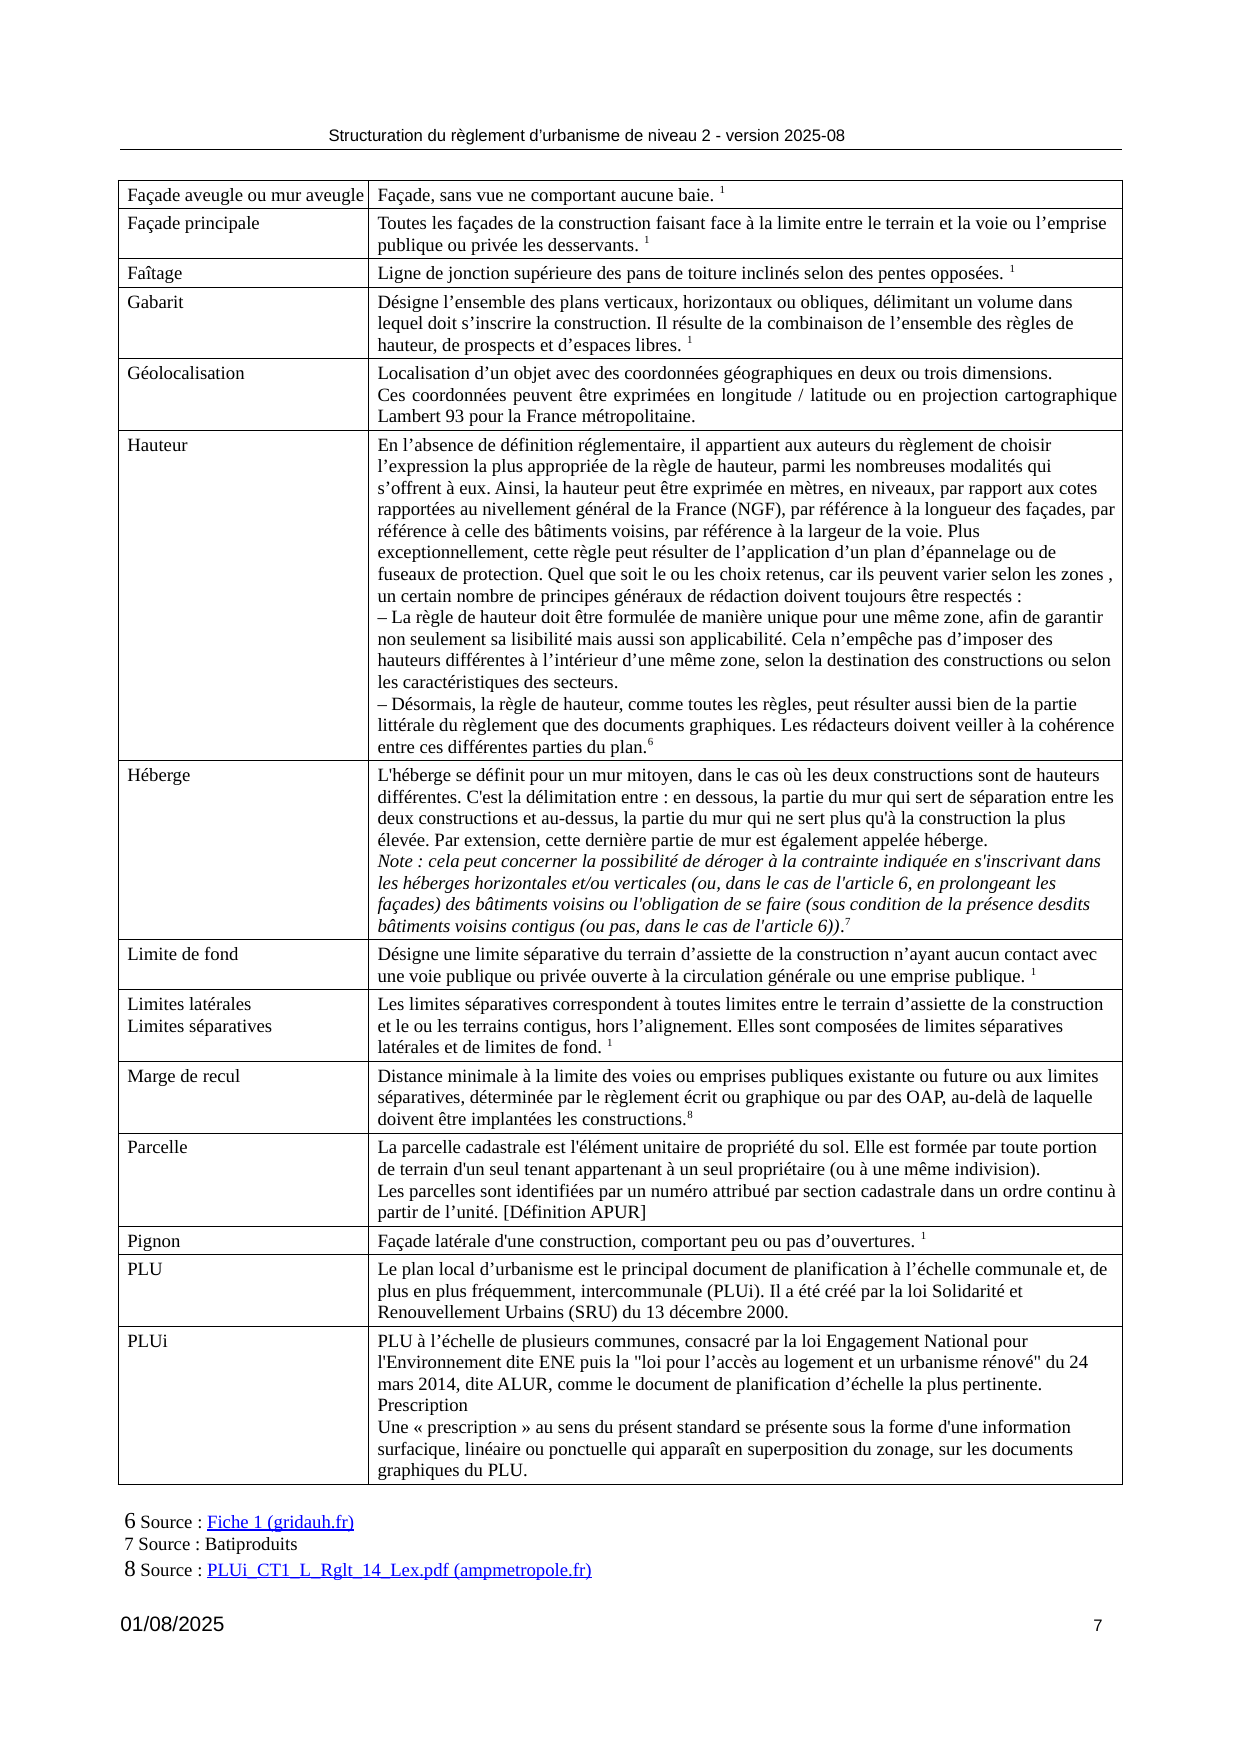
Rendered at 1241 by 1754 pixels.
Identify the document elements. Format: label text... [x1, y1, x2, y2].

table_cell PLU [119, 1255, 368, 1326]
table_cell Ligne de jonction supérieure des pans de toiture inclinés selon des pentes opposées. 1 [369, 259, 1122, 287]
table_cell Faîtage [119, 259, 368, 287]
table_cell Distance minimale à la limite des voies ou emprises publiques existante ou future ou aux limites séparatives, déterminée par le règlement écrit ou graphique ou par des OAP, au-delà de laquelle doivent être implantées les constructions. [369, 1062, 1122, 1132]
table_cell Le plan local d’urbanisme est le principal document de planification à l’échelle communale et, de plus en plus fréquemment, intercommunale (PLUi). Il a été créé par la loi Solidarité et Renouvellement Urbains (SRU) du 13 décembre 2000. [369, 1255, 1122, 1326]
table_cell Façade principale [119, 209, 368, 258]
table_cell Parcelle [119, 1134, 368, 1226]
table_cell Localisation d’un objet avec des coordonnées géographiques en deux ou trois dimensions. Ces coordonnées peuvent être exprimées en longitude / latitude ou en projection cartographique Lambert 93 pour la France métropolitaine. [369, 359, 1122, 430]
table_cell Marge de recul [119, 1062, 368, 1132]
table_cell PLUi [119, 1327, 368, 1483]
table_cell Hauteur [119, 431, 368, 760]
table_cell Pignon [119, 1227, 368, 1254]
table_cell Façade, sans vue ne comportant aucune baie. 1 [369, 181, 1122, 208]
table_cell Toutes les façades de la construction faisant face à la limite entre le terrain et la voie ou l’emprise publique ou privée les desservants. 1 [369, 209, 1122, 258]
table_cell Héberge [119, 761, 368, 939]
table_cell Façade aveugle ou mur aveugle [119, 181, 368, 208]
table_cell L'héberge se définit pour un mur mitoyen, dans le cas où les deux constructions sont de hauteurs différentes. C'est la délimitation entre : en dessous, la partie du mur qui sert de séparation entre les deux constructions et au-dessus, la partie du mur qui ne sert plus qu'à la construction la plus élevée. Par extension, cette dernière partie de mur est également appelée héberge. Note : cela peut concerner la possibilité de déroger à la contrainte indiquée en s'inscrivant dans les héberges horizontales et/ou verticales (ou, dans le cas de l'article 6, en prolongeant les façades) des bâtiments voisins ou l'obligation de se faire (sous condition de la présence desdits bâtiments voisins contigus (ou pas, dans le cas de l'article 6)). [369, 761, 1122, 939]
table_cell Limite de fond [119, 940, 368, 989]
table_cell Géolocalisation [119, 359, 368, 430]
table_cell Gabarit [119, 288, 368, 358]
table_cell En l’absence de définition réglementaire, il appartient aux auteurs du règlement de choisir l’expression la plus appropriée de la règle de hauteur, parmi les nombreuses modalités qui s’offrent à eux. Ainsi, la hauteur peut être exprimée en mètres, en niveaux, par rapport aux cotes rapportées au nivellement général de la France (NGF), par référence à la longueur des façades, par référence à celle des bâtiments voisins, par référence à la largeur de la voie. Plus exceptionnellement, cette règle peut résulter de l’application d’un plan d’épannelage ou de fuseaux de protection. Quel que soit le ou les choix retenus, car ils peuvent varier selon les zones , un certain nombre de principes généraux de rédaction doivent toujours être respectés : – La règle de hauteur doit être formulée de manière unique pour une même zone, afin de garantir non seulement sa lisibilité mais aussi son applicabilité. Cela n’empêche pas d’imposer des hauteurs différentes à l’intérieur d’une même zone, selon la destination des constructions ou selon les caractéristiques des secteurs. – Désormais, la règle de hauteur, comme toutes les règles, peut résulter aussi bien de la partie littérale du règlement que des documents graphiques. Les rédacteurs doivent veiller à la cohérence entre ces différentes parties du plan. [369, 431, 1122, 760]
table_cell Façade latérale d'une construction, comportant peu ou pas d’ouvertures. 1 [369, 1227, 1122, 1254]
table_cell La parcelle cadastrale est l'élément unitaire de propriété du sol. Elle est formée par toute portion de terrain d'un seul tenant appartenant à un seul propriétaire (ou à une même indivision). Les parcelles sont identifiées par un numéro attribué par section cadastrale dans un ordre continu à partir de l’unité. [Définition APUR] [369, 1134, 1122, 1226]
table_cell Les limites séparatives correspondent à toutes limites entre le terrain d’assiette de la construction et le ou les terrains contigus, hors l’alignement. Elles sont composées de limites séparatives latérales et de limites de fond. 1 [369, 990, 1122, 1061]
table_cell Limites latérales Limites séparatives [119, 990, 368, 1061]
table_cell Désigne une limite séparative du terrain d’assiette de la construction n’ayant aucun contact avec une voie publique ou privée ouverte à la circulation générale ou une emprise publique. 1 [369, 940, 1122, 989]
table_cell Désigne l’ensemble des plans verticaux, horizontaux ou obliques, délimitant un volume dans lequel doit s’inscrire la construction. Il résulte de la combinaison de l’ensemble des règles de hauteur, de prospects et d’espaces libres. 1 [369, 288, 1122, 358]
table_cell PLU à l’échelle de plusieurs communes, consacré par la loi Engagement National pour l'Environnement dite ENE puis la "loi pour l’accès au logement et un urbanisme rénové" du 24 mars 2014, dite ALUR, comme le document de planification d’échelle la plus pertinente. Prescription Une « prescription » au sens du présent standard se présente sous la forme d'une information surfacique, linéaire ou ponctuelle qui apparaît en superposition du zonage, sur les documents graphiques du PLU. [369, 1327, 1122, 1483]
